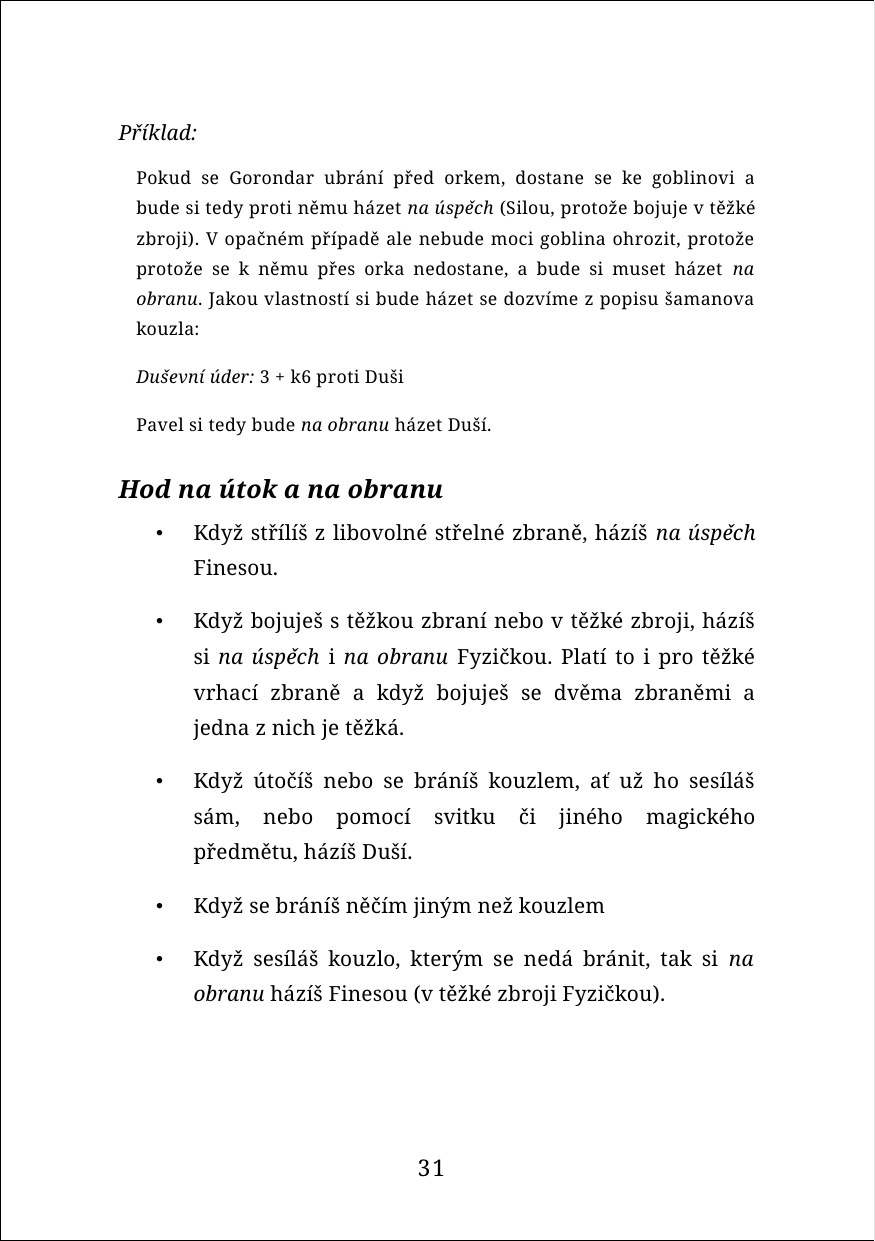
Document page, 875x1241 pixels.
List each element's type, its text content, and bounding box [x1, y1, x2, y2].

list Když sesíláš kouzlo, kterým se nedá bránit, tak si na obranu házíš Finesou (v těžké zbroji Fyzičkou). [156, 944, 756, 1008]
text Pavel si tedy bude na obranu házet Duší. [136, 412, 756, 437]
text Duševní úder: 3 + k6 proti Duši [136, 364, 756, 389]
list Když se bráníš něčím jiným než kouzlem [156, 891, 756, 919]
list Když střílíš z libovolné střelné zbraně, házíš na úspěch Finesou. [156, 518, 756, 582]
text Příklad: [118, 118, 756, 147]
text Pokud se Gorondar ubrání před orkem, dostane se ke goblinovi a bude si tedy proti němu házet na úspěch (Silou, protože bojuje v těžké zbroji). V opačném případě ale nebude moci goblina ohrozit, protože protože se k němu přes orka nedostane, a bude si muset házet na obranu. Jakou vlastností si bude házet se dozvíme z popisu šamanova kouzla: [136, 166, 756, 341]
list Když útočíš nebo se bráníš kouzlem, ať už ho sesíláš sám, nebo pomocí svitku či jiného magického předmětu, házíš Duší. [156, 766, 756, 866]
list Když bojuješ s těžkou zbraní nebo v těžké zbroji, házíš si na úspěch i na obranu Fyzičkou. Platí to i pro těžké vrhací zbraně a když bojuješ se dvěma zbraněmi a jedna z nich je těžká. [156, 607, 756, 742]
subtitle Hod na útok a na obranu [118, 472, 756, 506]
